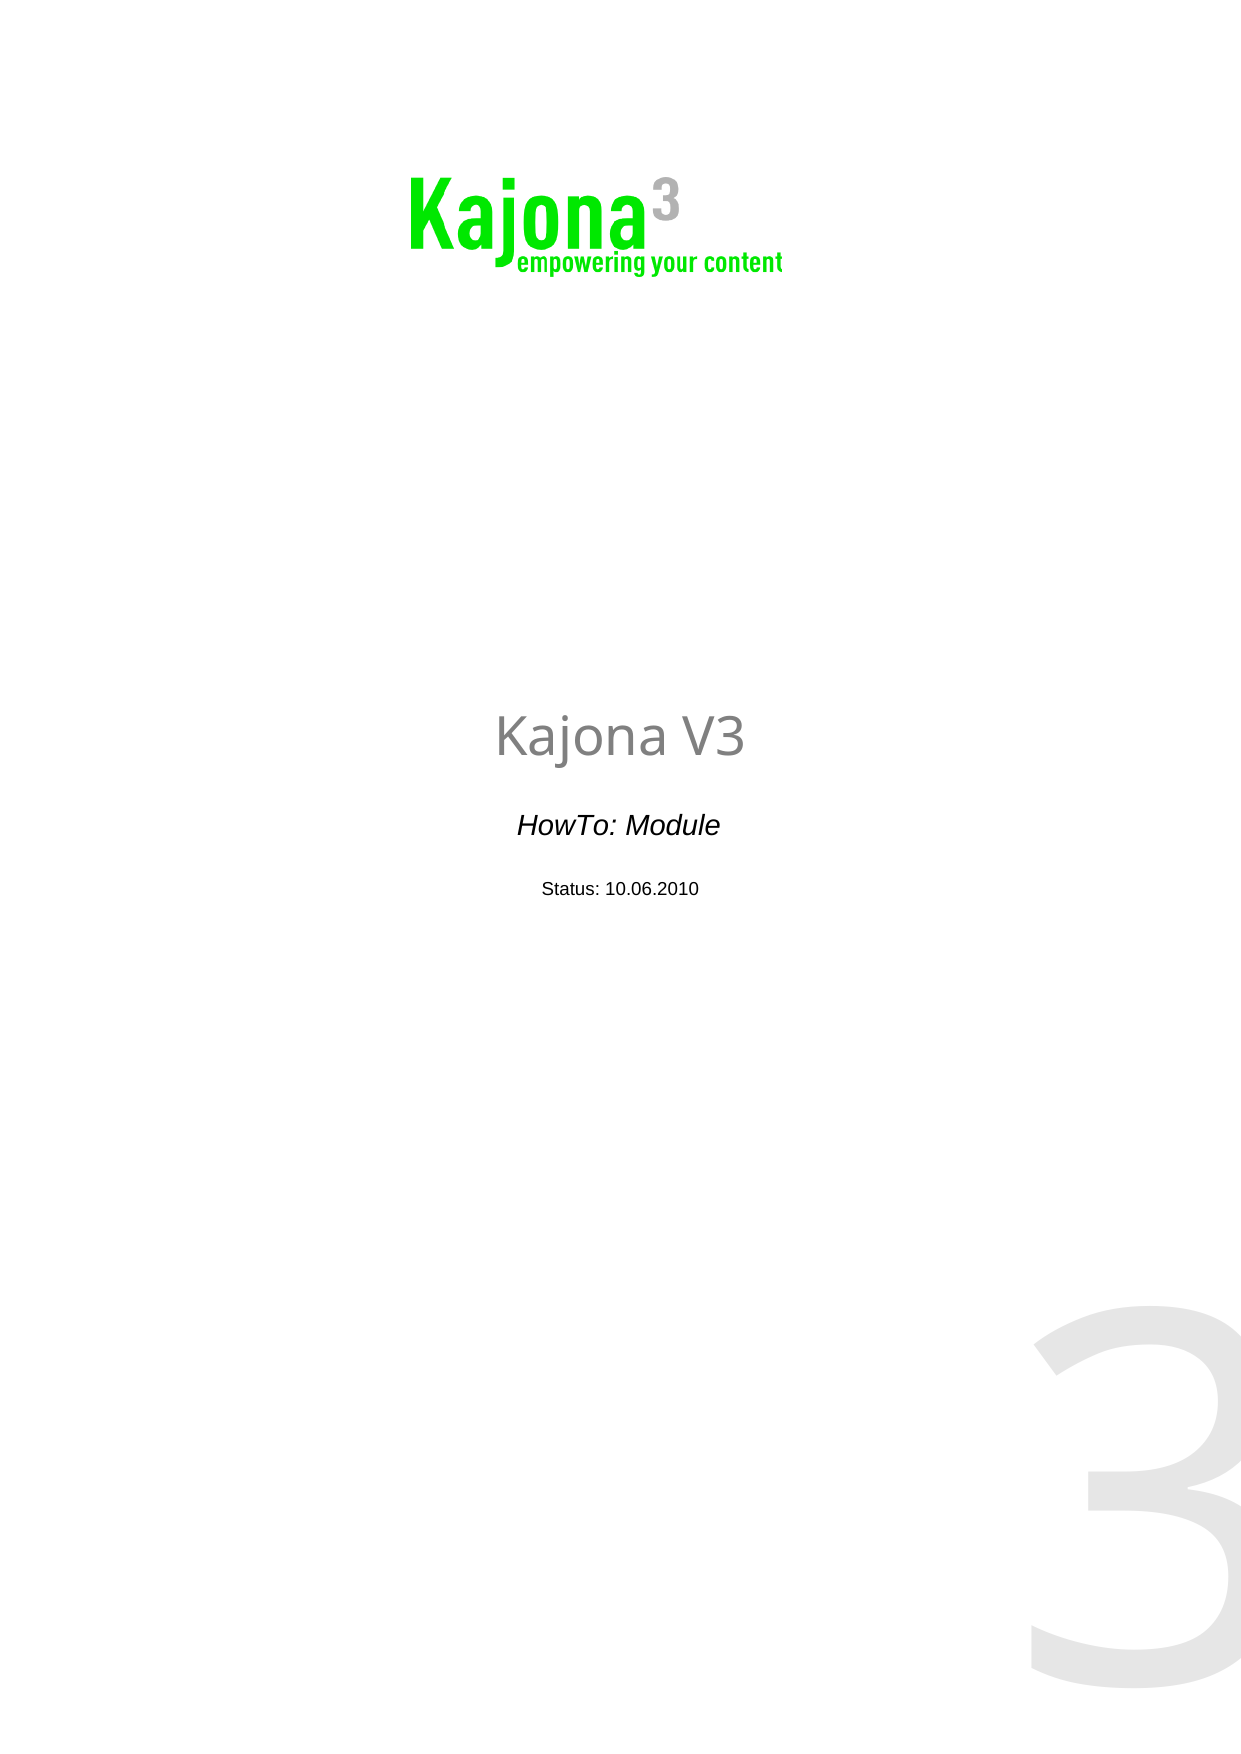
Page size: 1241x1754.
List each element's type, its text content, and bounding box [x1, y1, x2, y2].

subtitle Status: 10.06.2010 [118, 879, 1122, 899]
subtitle HowTo: Module [118, 808, 1122, 841]
picture [411, 177, 782, 277]
title Kajona V3 [118, 697, 1122, 771]
